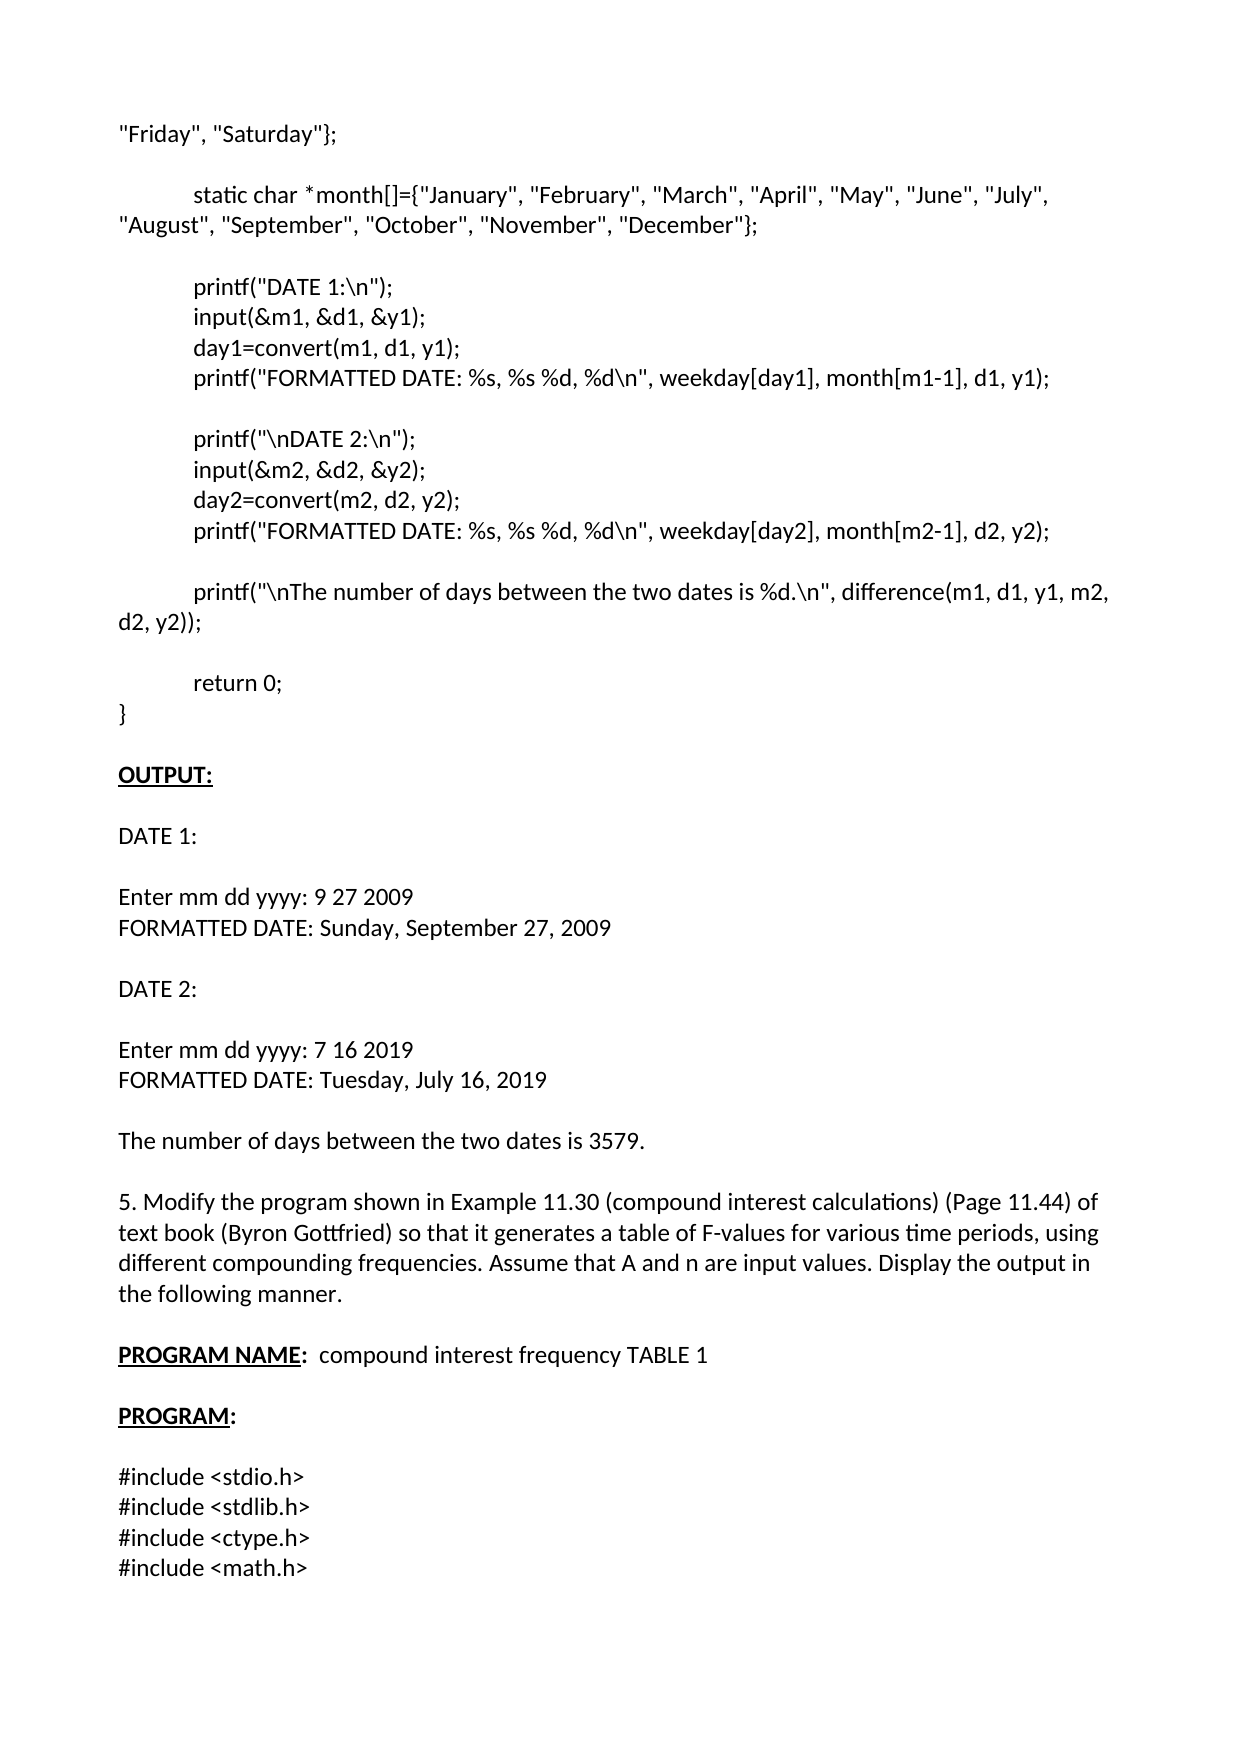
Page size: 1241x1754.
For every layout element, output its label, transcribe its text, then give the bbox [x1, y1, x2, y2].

text static char *month[]={"January", "February", "March", "April", "May", "June", "July", "August", "September", "October", "November", "December"}; [118, 179, 1122, 240]
text PROGRAM: [118, 1400, 1122, 1431]
text DATE 1: [118, 820, 1122, 851]
text Enter mm dd yyyy: 9 27 2009 [118, 881, 1122, 912]
text Enter mm dd yyyy: 7 16 2019 [118, 1034, 1122, 1064]
text OUTPUT: [118, 759, 1122, 789]
text input(&m2, &d2, &y2); [118, 454, 1122, 484]
text "Friday", "Saturday"}; [118, 118, 1122, 149]
text FORMATTED DATE: Tuesday, July 16, 2019 [118, 1064, 1122, 1095]
text DATE 2: [118, 973, 1122, 1003]
text 5. Modify the program shown in Example 11.30 (compound interest calculations) (Page 11.44) of text book (Byron Gottfried) so that it generates a table of F-values for various time periods, using different compounding frequencies. Assume that A and n are input values. Display the output in the following manner. [118, 1186, 1122, 1308]
text day1=convert(m1, d1, y1); [118, 332, 1122, 362]
text #include <ctype.h> [118, 1522, 1122, 1553]
text #include <stdio.h> [118, 1461, 1122, 1492]
text PROGRAM NAME: compound interest frequency TABLE 1 [118, 1339, 1122, 1369]
text day2=convert(m2, d2, y2); [118, 484, 1122, 515]
text The number of days between the two dates is 3579. [118, 1125, 1122, 1156]
text printf("FORMATTED DATE: %s, %s %d, %d\n", weekday[day2], month[m2-1], d2, y2); [118, 515, 1122, 545]
text printf("FORMATTED DATE: %s, %s %d, %d\n", weekday[day1], month[m1-1], d1, y1); [118, 362, 1122, 393]
text input(&m1, &d1, &y1); [118, 301, 1122, 332]
text return 0; [118, 667, 1122, 698]
text #include <math.h> [118, 1553, 1122, 1583]
text printf("\nDATE 2:\n"); [118, 423, 1122, 454]
text FORMATTED DATE: Sunday, September 27, 2009 [118, 912, 1122, 942]
text printf("DATE 1:\n"); [118, 271, 1122, 301]
text #include <stdlib.h> [118, 1492, 1122, 1522]
text } [118, 698, 1122, 728]
text printf("\nThe number of days between the two dates is %d.\n", difference(m1, d1, y1, m2, d2, y2)); [118, 576, 1122, 637]
